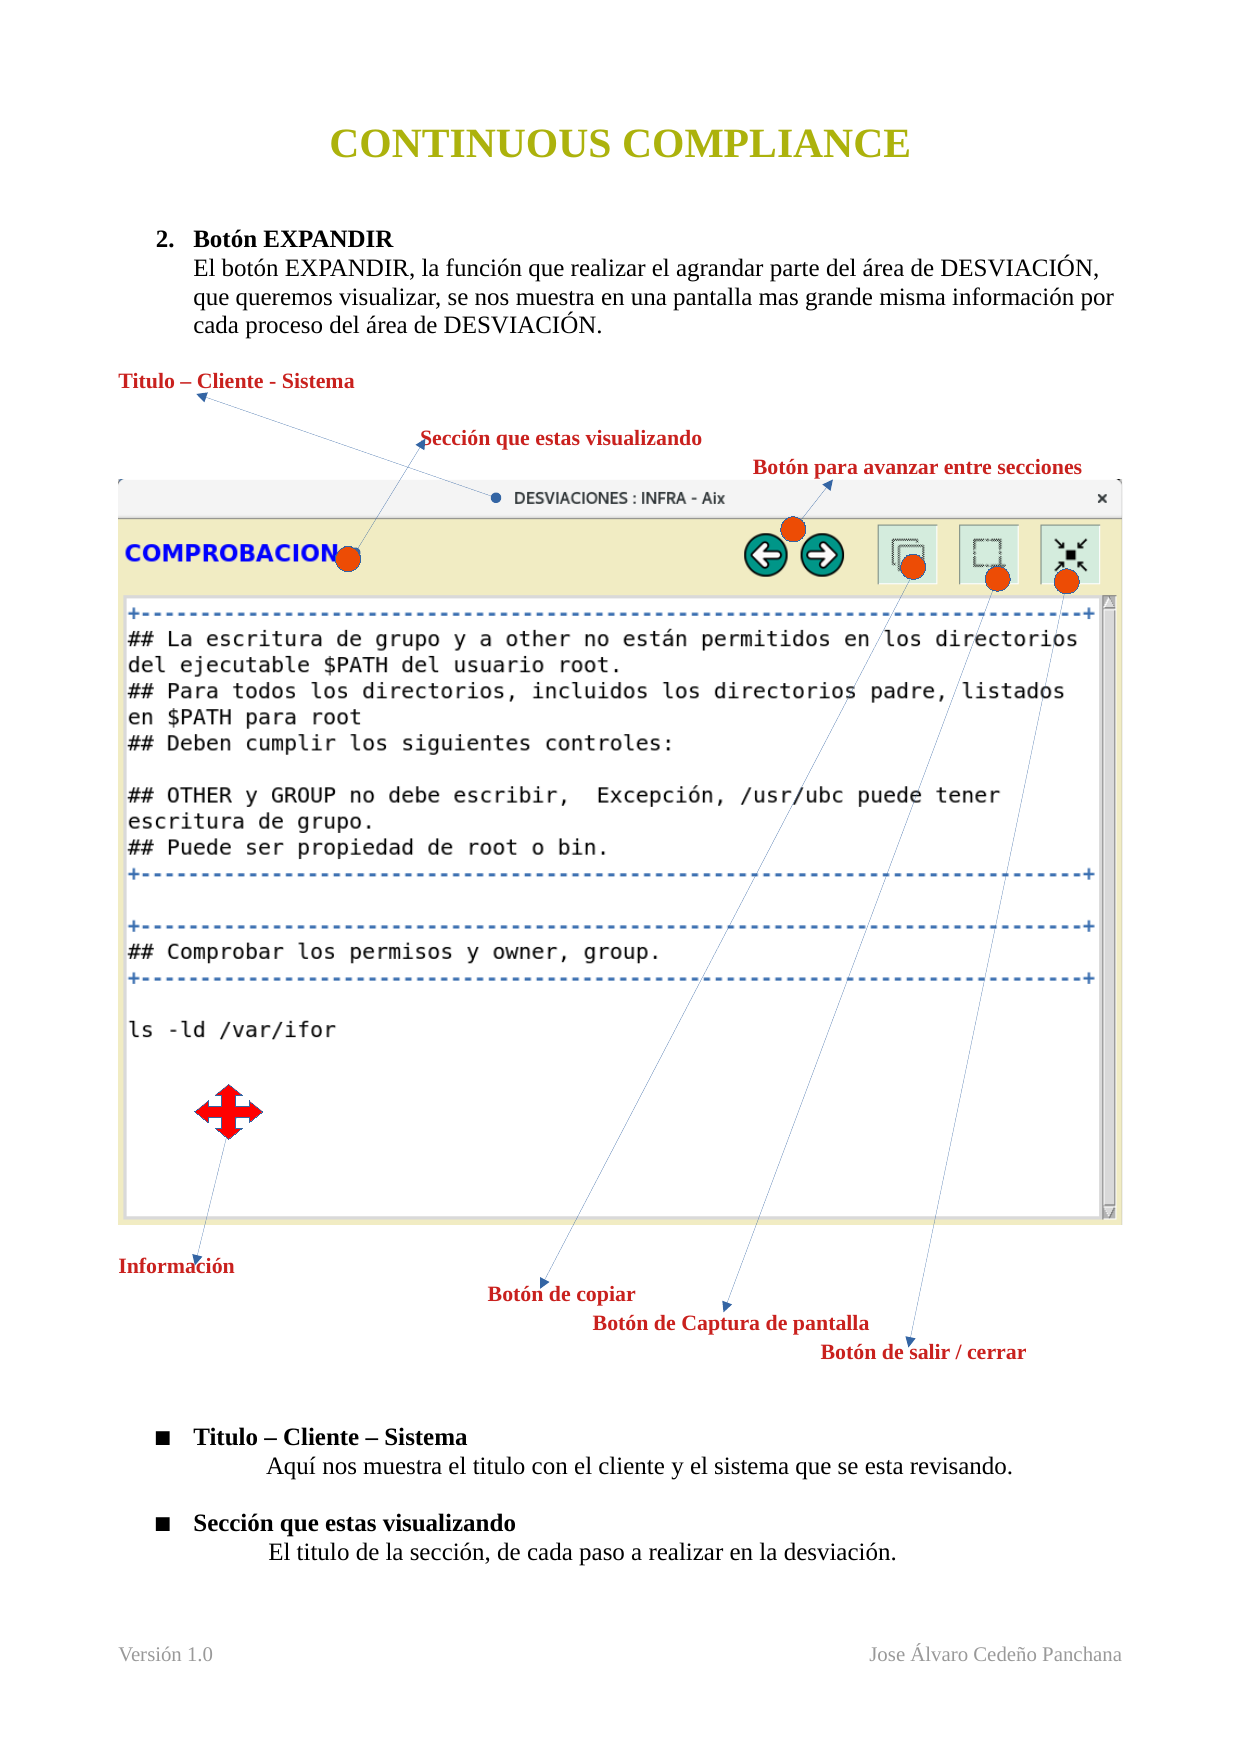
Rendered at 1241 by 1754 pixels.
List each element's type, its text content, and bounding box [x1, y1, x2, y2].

text [547, 1253, 745, 1278]
text Información [118, 1253, 558, 1278]
picture [118, 479, 1123, 1225]
list Sección que estas visualizando [156, 1508, 1122, 1537]
text Botón de salir / cerrar [118, 1336, 1122, 1364]
text Sección que estas visualizando [281, 422, 1122, 451]
list El botón EXPANDIR, la función que realizar el agrandar parte del área de DESVIACIÓN, que queremos visualizar, se nos muestra en una pantalla mas grande misma información por cada proceso del área de DESVIACIÓN. [156, 253, 1122, 339]
text Titulo – Cliente - Sistema [118, 368, 1122, 393]
text Botón de copiar [118, 1278, 735, 1307]
text Botón de Captura de pantalla [118, 1307, 916, 1336]
text [728, 1278, 922, 1307]
list Botón EXPANDIR [156, 224, 1122, 253]
text [365, 451, 417, 466]
text Aquí nos muestra el titulo con el cliente y el sistema que se esta revisando. [118, 1451, 1122, 1479]
list Titulo – Cliente – Sistema [156, 1422, 1122, 1451]
text [924, 1253, 1122, 1278]
list El titulo de la sección, de cada paso a realizar en la desviación. [231, 1537, 1122, 1566]
text [737, 1253, 927, 1278]
text [118, 451, 406, 479]
text Botón para avanzar entre secciones [409, 451, 1122, 479]
text [918, 1278, 1122, 1307]
text [118, 422, 357, 451]
text [912, 1307, 1122, 1336]
